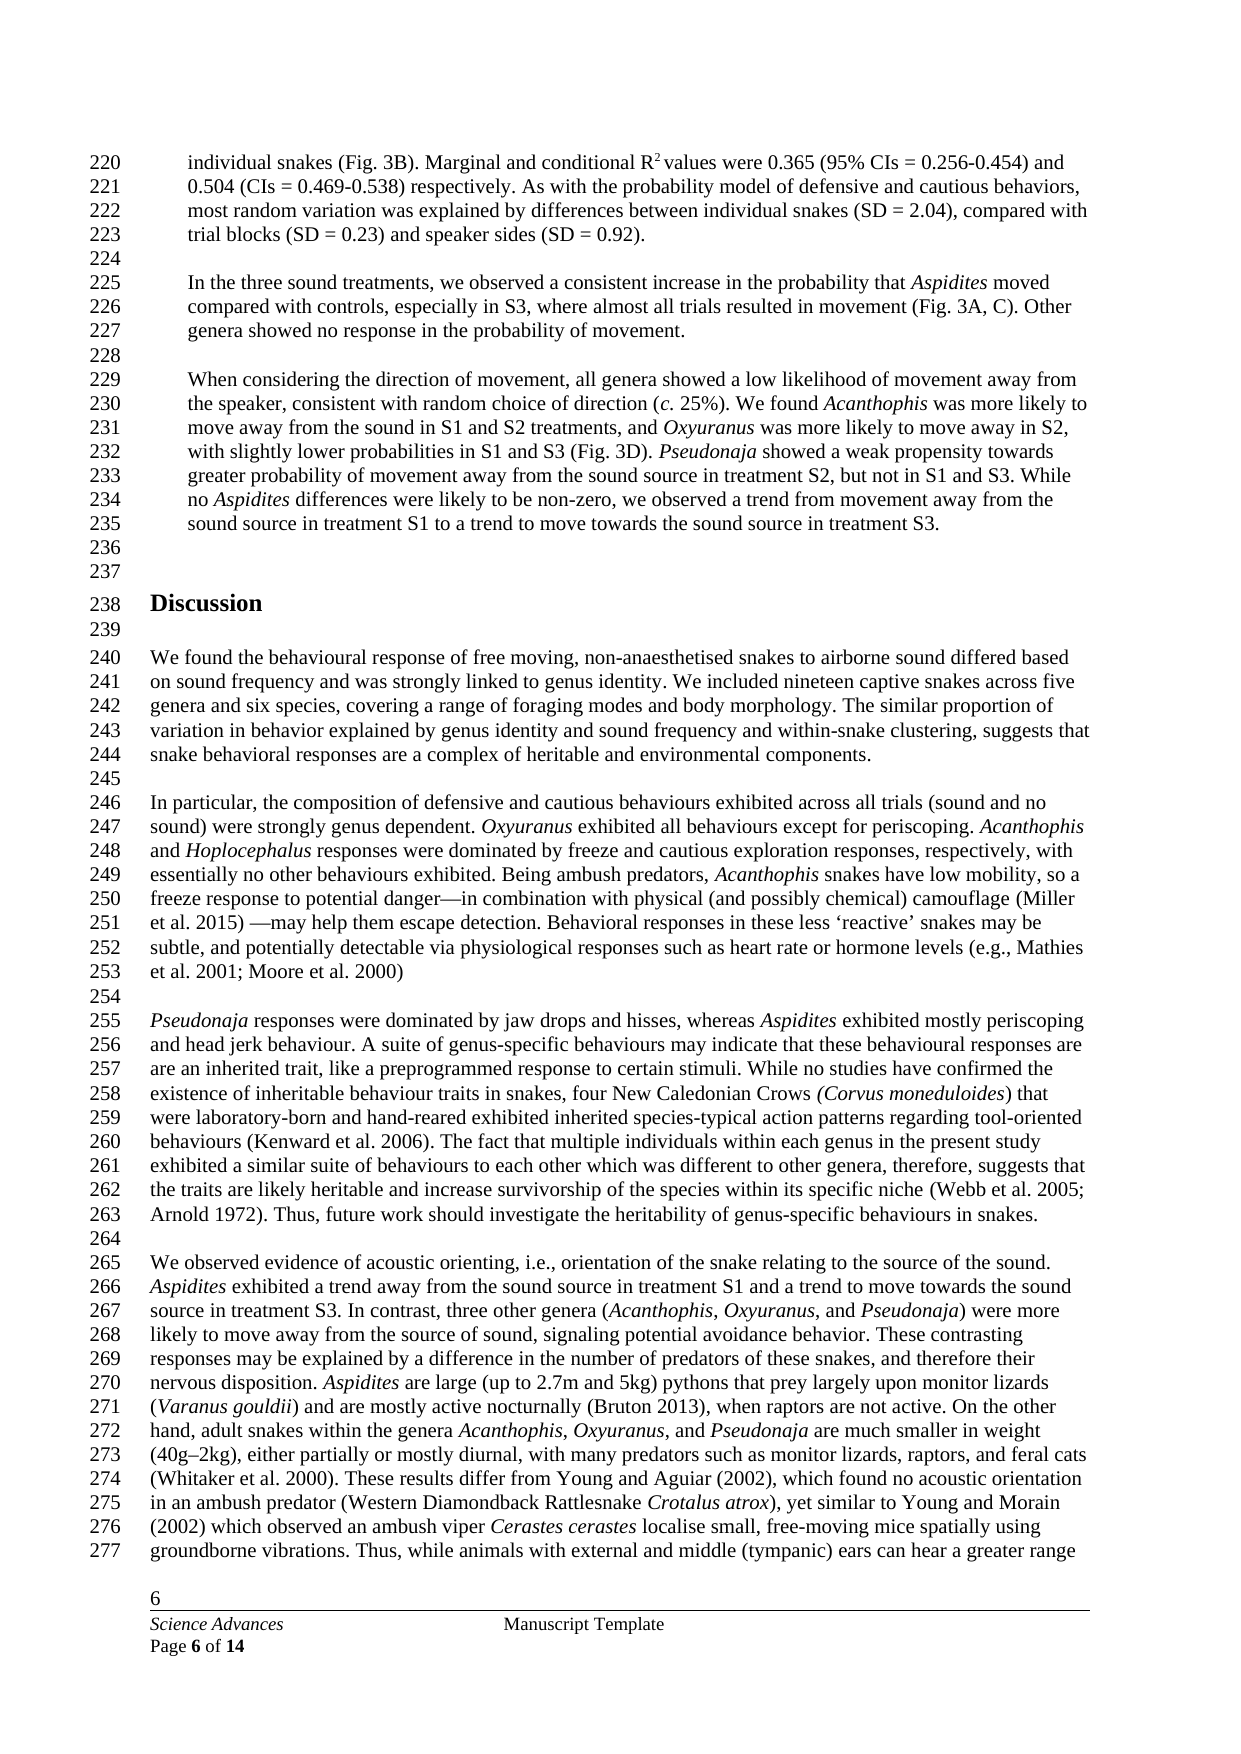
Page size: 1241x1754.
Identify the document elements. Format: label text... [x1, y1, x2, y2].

text Discussion [150, 588, 1090, 617]
text In particular, the composition of defensive and cautious behaviours exhibited across all trials (sound and no sound) were strongly genus dependent. Oxyuranus exhibited all behaviours except for periscoping. Acanthophis and Hoplocephalus responses were dominated by freeze and cautious exploration responses, respectively, with essentially no other behaviours exhibited. Being ambush predators, Acanthophis snakes have low mobility, so a freeze response to potential danger—in combination with physical (and possibly chemical) camouflage (Miller et al. 2015) —may help them escape detection. Behavioral responses in these less ‘reactive’ snakes may be subtle, and potentially detectable via physiological ﻿responses such as heart rate or hormone levels (e.g., Mathies et al. 2001; Moore et al. 2000)... [150, 790, 1090, 983]
text When considering the direction of movement, all genera showed a low likelihood of movement away from the speaker, consistent with random choice of direction (c. 25%). We found Acanthophis was more likely to move away from the sound in S1 and S2 treatments, and Oxyuranus was more likely to move away in S2, with slightly lower probabilities in S1 and S3 (Fig. 3D). Pseudonaja showed a weak propensity towards greater probability of movement away from the sound source in treatment S2, but not in S1 and S3. While no Aspidites differences were likely to be non-zero, we observed a trend from movement away from the sound source in treatment S1 to a trend to move towards the sound source in treatment S3. [187, 367, 1090, 535]
text We found the behavioural response of free moving, non-anaesthetised snakes to airborne sound differed based on sound frequency and was strongly linked to genus identity. We included nineteen captive snakes across five genera and six species, covering a range of foraging modes and body morphology. The similar proportion of variation in behavior explained by genus identity and sound frequency and within-snake clustering, suggests that snake behavioral responses are a complex of heritable and environmental components. [150, 645, 1090, 766]
text individual snakes (Fig. 3B). Marginal and conditional R2 values were 0.365 (95% CIs = 0.256-0.454) and 0.504 (CIs = 0.469-0.538) respectively. As with the probability model of defensive and cautious behaviors, most random variation was explained by differences between individual snakes (SD = 2.04), compared with trial blocks (SD = 0.23) and speaker sides (SD = 0.92). [187, 150, 1090, 246]
text We observed evidence of acoustic orienting, i.e., orientation of the snake relating to the source of the sound. Aspidites exhibited a trend away from the sound source in treatment S1 and a trend to move towards the sound source in treatment S3. In contrast, three other genera (Acanthophis, Oxyuranus, and Pseudonaja) were more likely to move away from the source of sound, signaling potential avoidance behavior. These contrasting responses may be explained by a difference in the number of predators of these snakes, and therefore their nervous disposition. Aspidites are large (up to 2.7m and 5kg) pythons that prey largely upon monitor lizards (Varanus gouldii) and are mostly active nocturnally (Bruton 2013), when raptors are not active. On the other hand, adult snakes within the genera Acanthophis, Oxyuranus, and Pseudonaja are much smaller in weight (40g–2kg), either partially or mostly diurnal, with many predators such as monitor lizards, raptors, and feral cats (Whitaker et al. 2000). These results differ from Young and Aguiar (2002), which found no acoustic orientation in an ambush predator (Western Diamondback Rattlesnake Crotalus atrox), yet similar to Young and Morain (2002) which observed an ambush viper Cerastes cerastes localise small, free-moving mice spatially using groundborne vibrations. Thus, while animals with external and middle (tympanic) ears can hear a greater range [150, 1249, 1090, 1562]
text In the three sound treatments, we observed a consistent increase in the probability that Aspidites moved compared with controls, especially in S3, where almost all trials resulted in movement (Fig. 3A, C). Other genera showed no response in the probability of movement. [187, 270, 1090, 342]
text Pseudonaja responses were dominated by jaw drops and hisses, whereas Aspidites exhibited mostly periscoping and head jerk behaviour. A suite of genus-specific behaviours may indicate that these behavioural responses are are an inherited trait, like a preprogrammed response to certain stimuli. While no studies have confirmed the existence of inheritable behaviour traits in snakes, four New Caledonian Crows (﻿Corvus moneduloides) that were laboratory-born and hand-reared exhibited inherited species-typical action patterns regarding tool-oriented behaviours (Kenward et al. 2006). The fact that multiple individuals within each genus in the present study exhibited a similar suite of behaviours to each other which was different to other genera, therefore, suggests that the traits are likely heritable and increase survivorship of the species within its specific niche (Webb et al. 2005; Arnold 1972). Thus, future work should investigate the heritability of genus-specific behaviours in snakes. [150, 1008, 1090, 1226]
